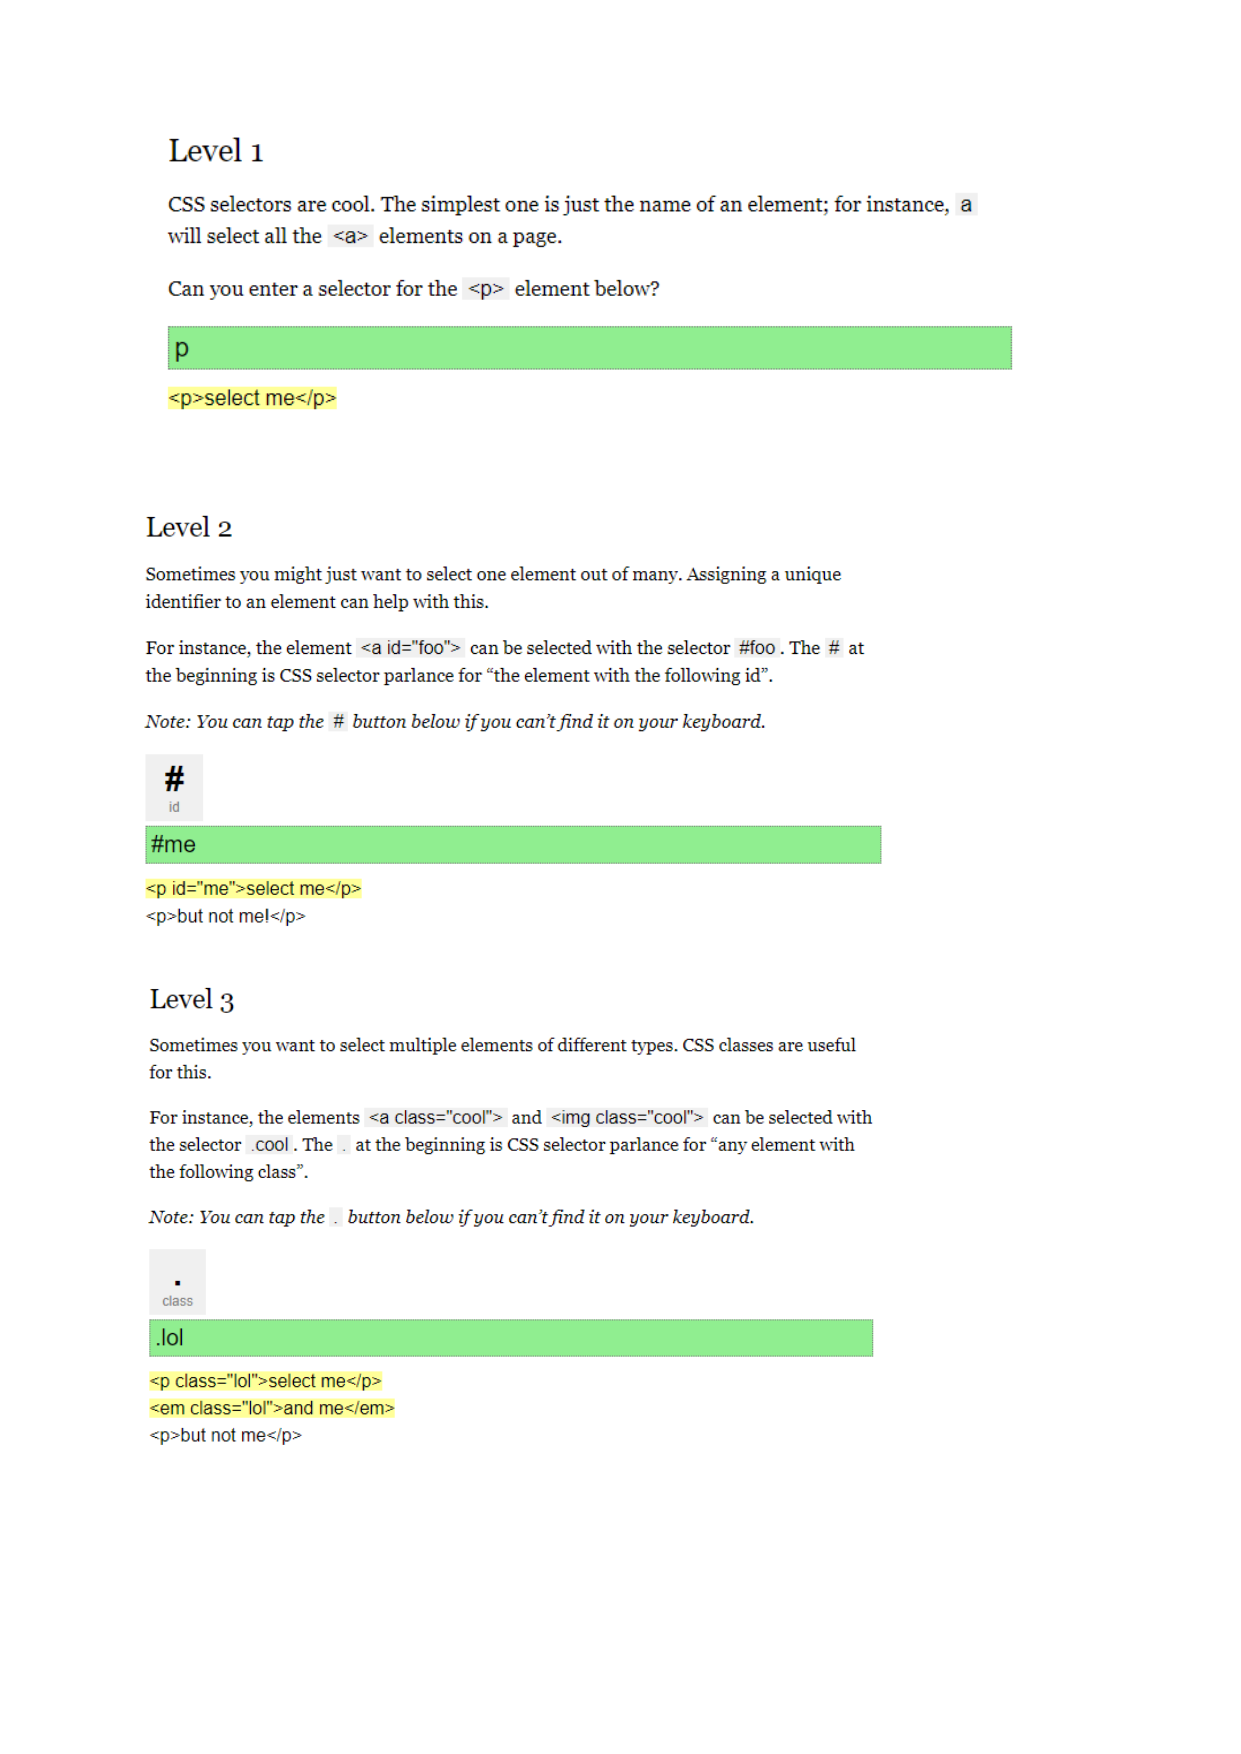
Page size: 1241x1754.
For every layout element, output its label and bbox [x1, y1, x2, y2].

picture [129, 971, 914, 1497]
picture [118, 118, 1123, 466]
picture [118, 494, 915, 956]
